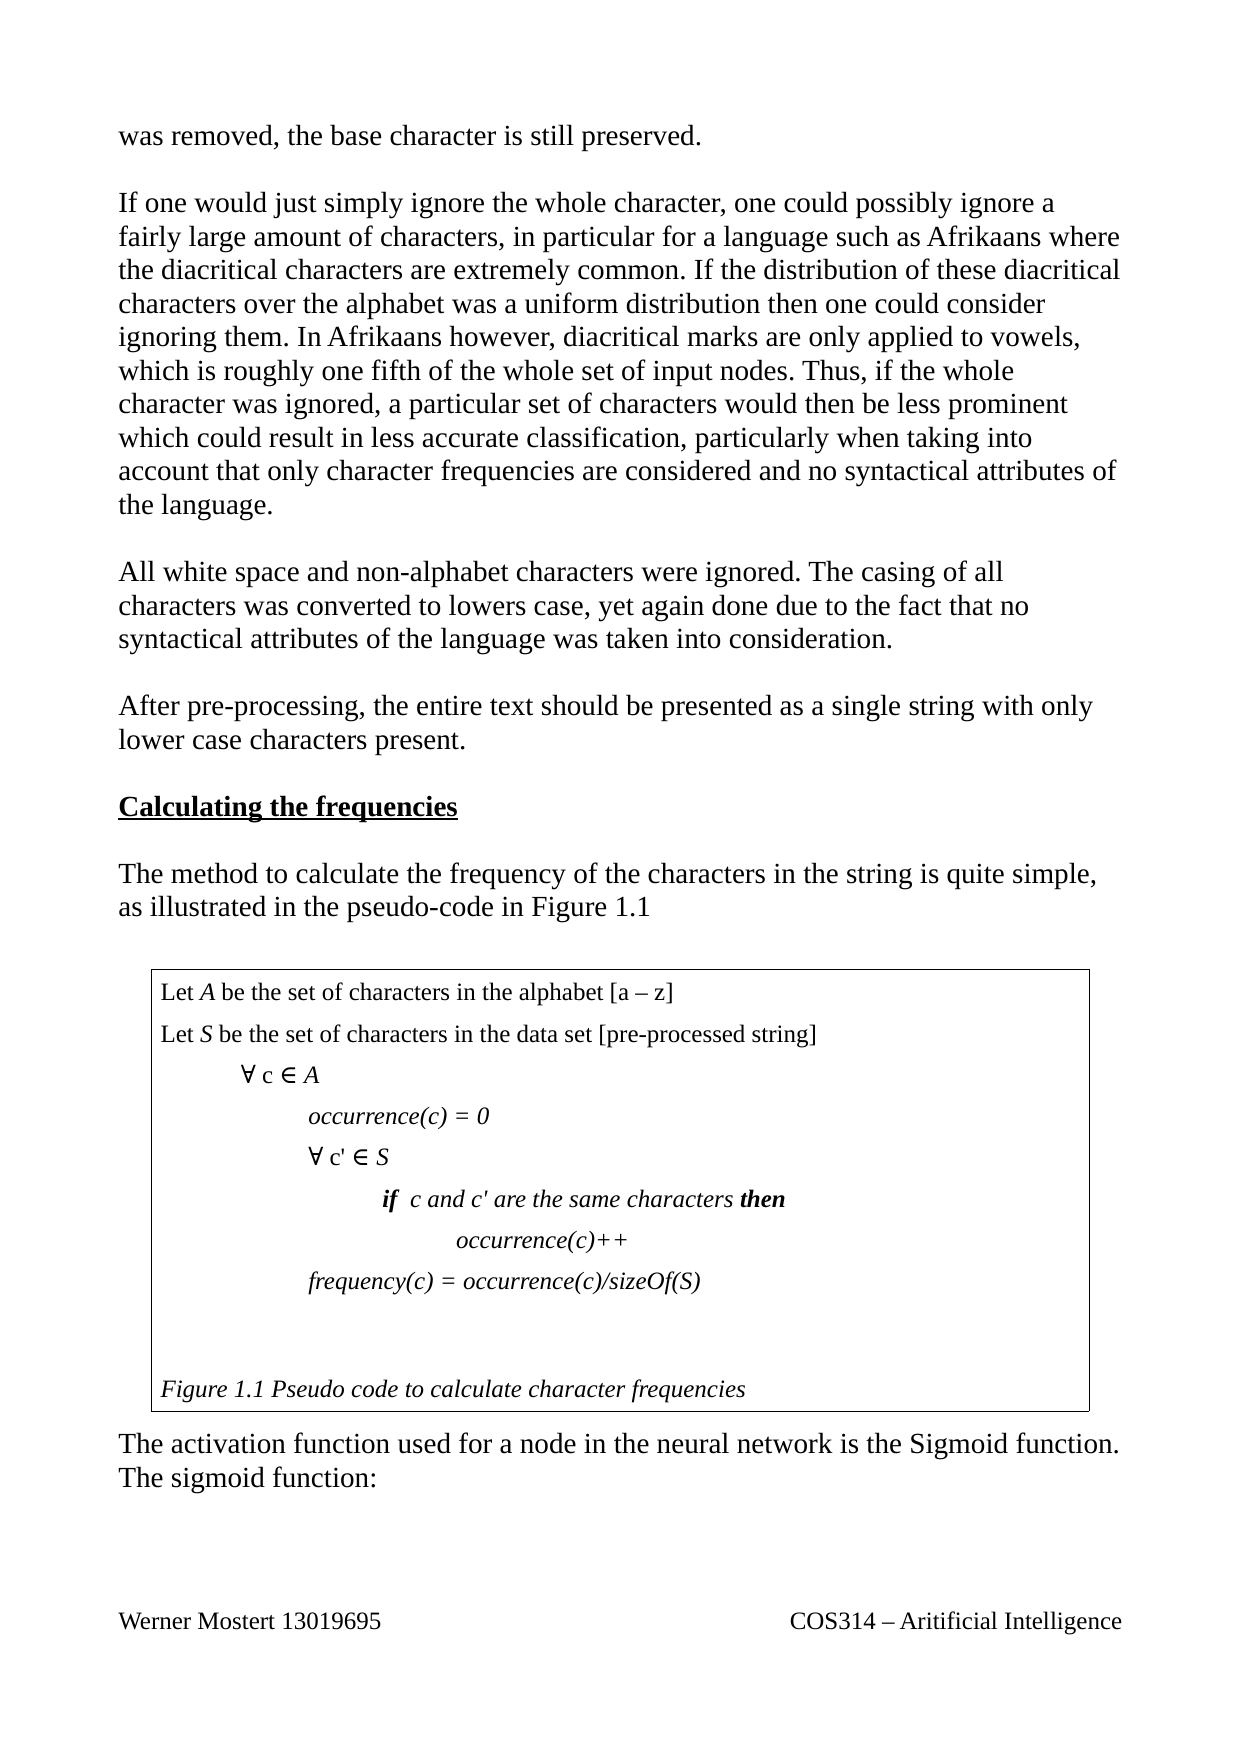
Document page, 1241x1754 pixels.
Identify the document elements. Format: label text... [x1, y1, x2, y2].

text ∀ c ∈ A [160, 1060, 1080, 1089]
text All white space and non-alphabet characters were ignored. The casing of all characters was converted to lowers case, yet again done due to the fact that no syntactical attributes of the language was taken into consideration. [118, 554, 1122, 655]
text occurrence(c) = 0 [160, 1101, 1080, 1130]
text ∀ c' ∈ S [160, 1142, 1080, 1171]
text Figure 1.1 Pseudo code to calculate character frequencies [160, 1374, 1080, 1402]
text Calculating the frequencies [118, 789, 1122, 822]
text If one would just simply ignore the whole character, one could possibly ignore a fairly large amount of characters, in particular for a language such as Afrikaans where the diacritical characters are extremely common. If the distribution of these diacritical characters over the alphabet was a uniform distribution then one could consider ignoring them. In Afrikaans however, diacritical marks are only applied to vowels, which is roughly one fifth of the whole set of input nodes. Thus, if the whole character was ignored, a particular set of characters would then be less prominent which could result in less accurate classification, particularly when taking into account that only character frequencies are considered and no syntactical attributes of the language. [118, 185, 1122, 521]
text was removed, the base character is still preserved. [118, 118, 1122, 152]
text Let A be the set of characters in the alphabet [a – z] [160, 977, 1080, 1006]
text frequency(c) = occurrence(c)/sizeOf(S) [160, 1266, 1080, 1295]
text Let S be the set of characters in the data set [pre-processed string] [160, 1019, 1080, 1047]
text The activation function used for a node in the neural network is the Sigmoid function. The sigmoid function: [118, 1426, 1122, 1493]
text occurrence(c)++ [160, 1225, 1080, 1254]
text if c and c' are the same characters then [160, 1184, 1080, 1212]
text The method to calculate the frequency of the characters in the string is quite simple, as illustrated in the pseudo-code in Figure 1.1 [118, 856, 1122, 923]
text After pre-processing, the entire text should be presented as a single string with only lower case characters present. [118, 688, 1122, 755]
